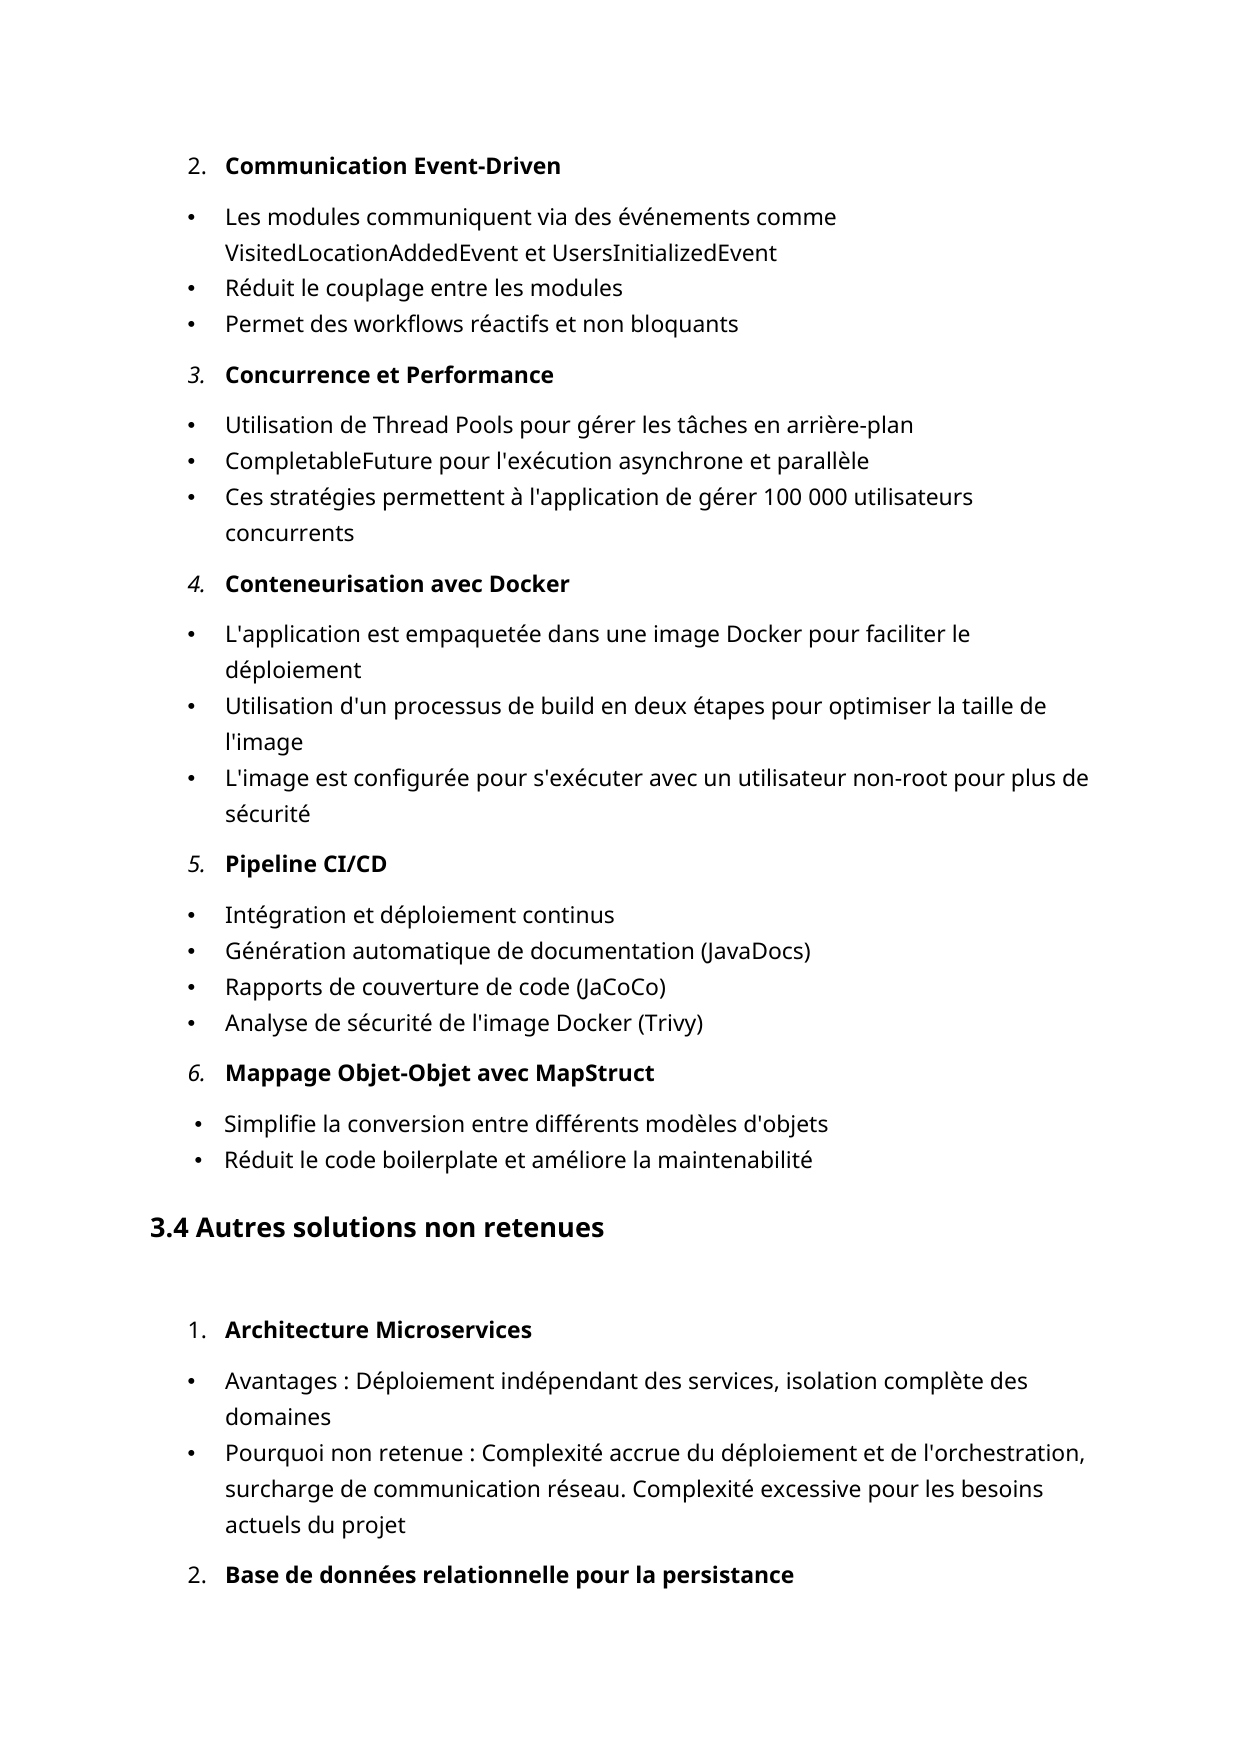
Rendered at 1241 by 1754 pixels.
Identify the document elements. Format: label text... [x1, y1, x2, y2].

list Les modules communiquent via des événements comme VisitedLocationAddedEvent et UsersInitializedEvent [187, 201, 1090, 268]
list Réduit le couplage entre les modules [187, 272, 1090, 304]
list Pourquoi non retenue : Complexité accrue du déploiement et de l'orchestration, surcharge de communication réseau. Complexité excessive pour les besoins actuels du projet [187, 1437, 1090, 1540]
list Utilisation d'un processus de build en deux étapes pour optimiser la taille de l'image [187, 690, 1090, 757]
subtitle 3.4 Autres solutions non retenues [150, 1209, 1090, 1246]
list Mappage Objet-Objet avec MapStruct [187, 1057, 1090, 1088]
list Concurrence et Performance [187, 359, 1090, 390]
list Utilisation de Thread Pools pour gérer les tâches en arrière-plan [187, 409, 1090, 441]
list Réduit le code boilerplate et améliore la maintenabilité [194, 1144, 1090, 1175]
list L'image est configurée pour s'exécuter avec un utilisateur non-root pour plus de sécurité [187, 762, 1090, 829]
list Avantages : Déploiement indépendant des services, isolation complète des domaines [187, 1365, 1090, 1432]
list Simplifie la conversion entre différents modèles d'objets [194, 1108, 1090, 1139]
list Architecture Microservices [187, 1314, 1090, 1346]
list Permet des workflows réactifs et non bloquants [187, 308, 1090, 339]
list CompletableFuture pour l'exécution asynchrone et parallèle [187, 445, 1090, 477]
list Rapports de couverture de code (JaCoCo) [187, 971, 1090, 1002]
list Conteneurisation avec Docker [187, 568, 1090, 599]
list Génération automatique de documentation (JavaDocs) [187, 935, 1090, 966]
list Pipeline CI/CD [187, 848, 1090, 880]
list Base de données relationnelle pour la persistance [187, 1559, 1090, 1591]
list Intégration et déploiement continus [187, 899, 1090, 930]
list Analyse de sécurité de l'image Docker (Trivy) [187, 1007, 1090, 1038]
list Communication Event-Driven [187, 150, 1090, 181]
list L'application est empaquetée dans une image Docker pour faciliter le déploiement [187, 618, 1090, 685]
list Ces stratégies permettent à l'application de gérer 100 000 utilisateurs concurrents [187, 481, 1090, 548]
